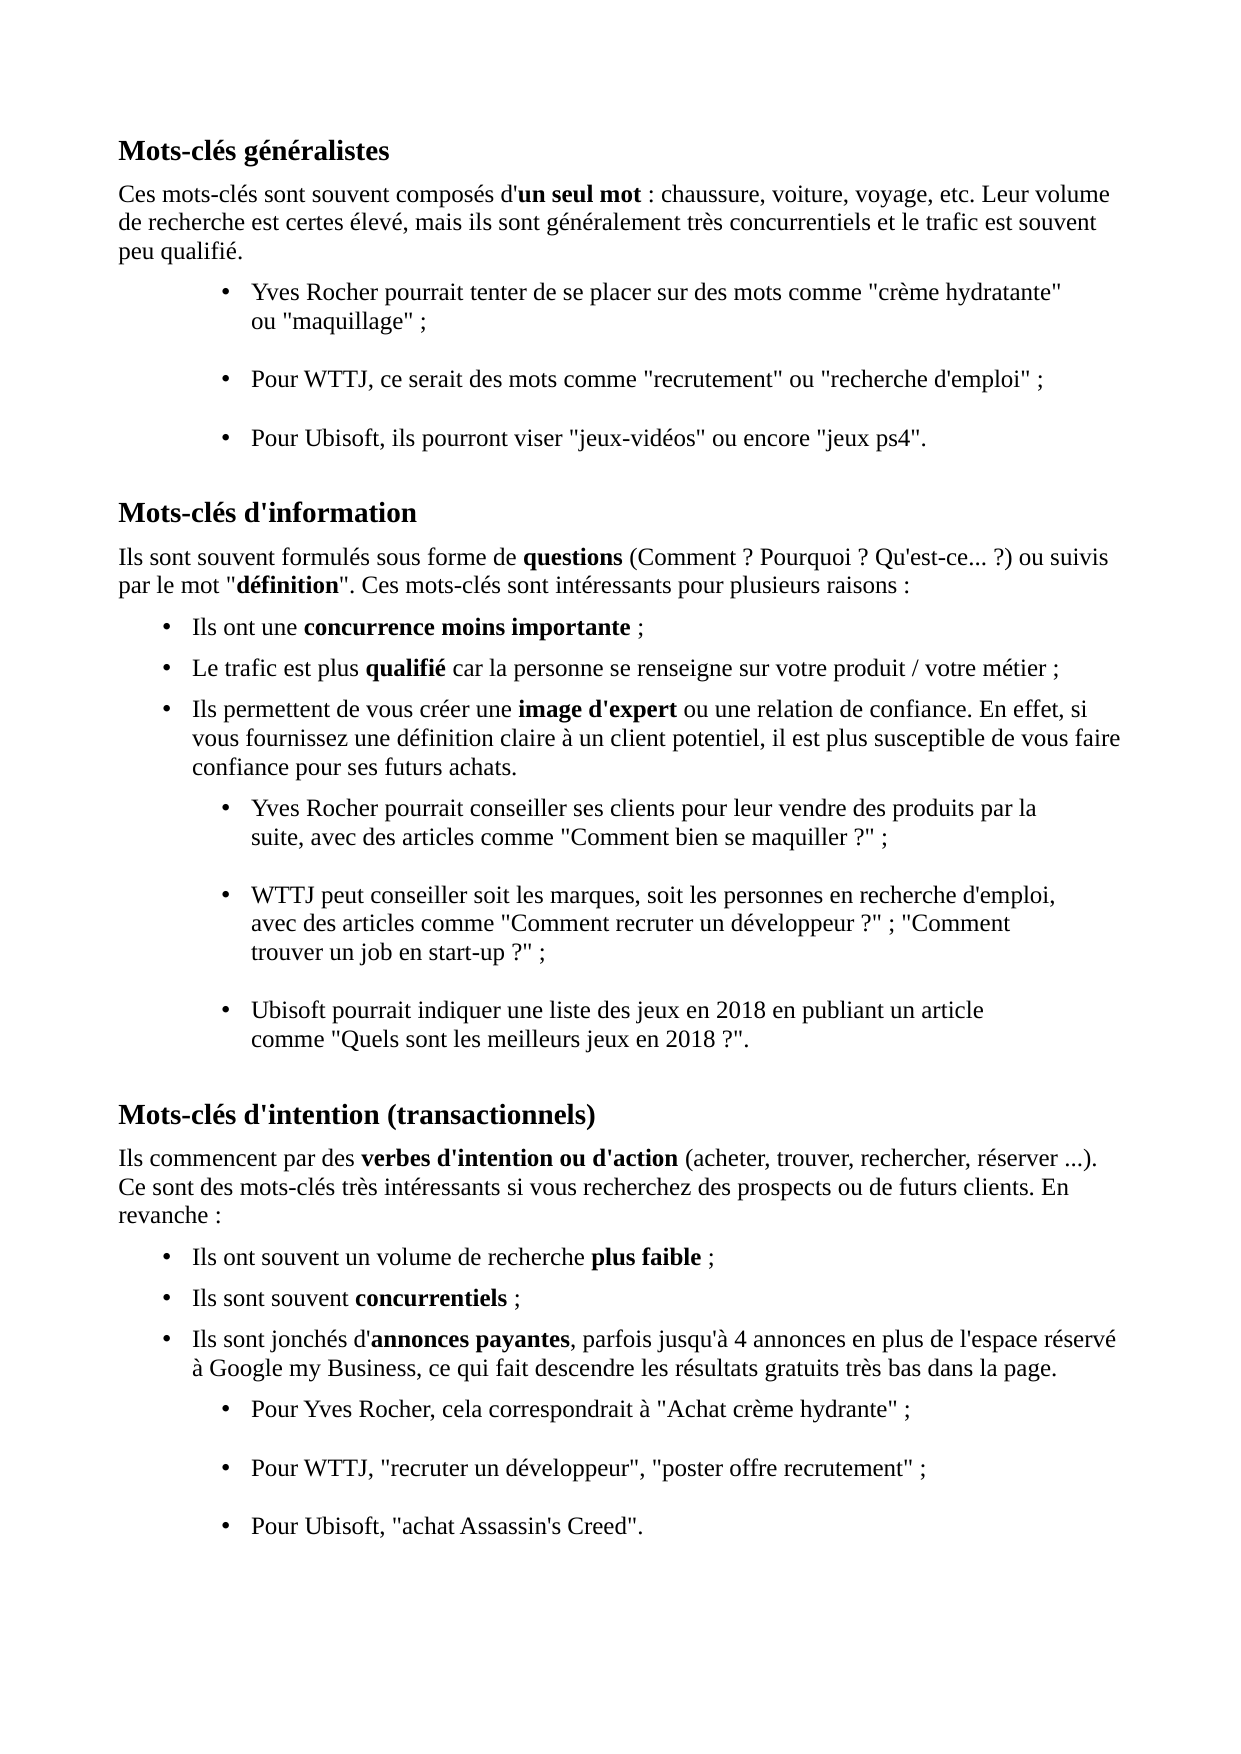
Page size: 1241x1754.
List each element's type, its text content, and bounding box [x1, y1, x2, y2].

list Ils permettent de vous créer une image d'expert ou une relation de confiance. En effet, si vous fournissez une définition claire à un client potentiel, il est plus susceptible de vous faire confiance pour ses futurs achats. [162, 694, 1122, 780]
list Pour Ubisoft, "achat Assassin's Creed". [221, 1511, 1063, 1539]
list Yves Rocher pourrait conseiller ses clients pour leur vendre des produits par la suite, avec des articles comme "Comment bien se maquiller ?" ; [221, 793, 1063, 850]
subtitle Mots-clés généralistes [118, 133, 1122, 166]
text Ces mots-clés sont souvent composés d'un seul mot : chaussure, voiture, voyage, etc. Leur volume de recherche est certes élevé, mais ils sont généralement très concurrentiels et le trafic est souvent peu qualifié. [118, 179, 1122, 265]
list Ils ont souvent un volume de recherche plus faible ; [162, 1242, 1122, 1271]
subtitle Mots-clés d'information [118, 496, 1122, 529]
subtitle Mots-clés d'intention (transactionnels) [118, 1097, 1122, 1131]
list Ubisoft pourrait indiquer une liste des jeux en 2018 en publiant un article comme "Quels sont les meilleurs jeux en 2018 ?". [221, 996, 1063, 1053]
list Pour Ubisoft, ils pourront viser "jeux-vidéos" ou encore "jeux ps4". [221, 423, 1063, 451]
list Pour WTTJ, "recruter un développeur", "poster offre recrutement" ; [221, 1453, 1063, 1481]
text Ils commencent par des verbes d'intention ou d'action (acheter, trouver, rechercher, réserver ...). Ce sont des mots-clés très intéressants si vous recherchez des prospects ou de futurs clients. En revanche : [118, 1143, 1122, 1229]
list Pour Yves Rocher, cela correspondrait à "Achat crème hydrante" ; [221, 1394, 1063, 1423]
list WTTJ peut conseiller soit les marques, soit les personnes en recherche d'emploi, avec des articles comme "Comment recruter un développeur ?" ; "Comment trouver un job en start-up ?" ; [221, 880, 1063, 966]
list Ils ont une concurrence moins importante ; [162, 612, 1122, 640]
list Ils sont jonchés d'annonces payantes, parfois jusqu'à 4 annonces en plus de l'espace réservé à Google my Business, ce qui fait descendre les résultats gratuits très bas dans la page. [162, 1324, 1122, 1382]
list Pour WTTJ, ce serait des mots comme "recrutement" ou "recherche d'emploi" ; [221, 364, 1063, 393]
list Le trafic est plus qualifié car la personne se renseigne sur votre produit / votre métier ; [162, 653, 1122, 682]
list Ils sont souvent concurrentiels ; [162, 1283, 1122, 1312]
text Ils sont souvent formulés sous forme de questions (Comment ? Pourquoi ? Qu'est-ce... ?) ou suivis par le mot "définition". Ces mots-clés sont intéressants pour plusieurs raisons : [118, 542, 1122, 599]
list Yves Rocher pourrait tenter de se placer sur des mots comme "crème hydratante" ou "maquillage" ; [221, 277, 1063, 335]
